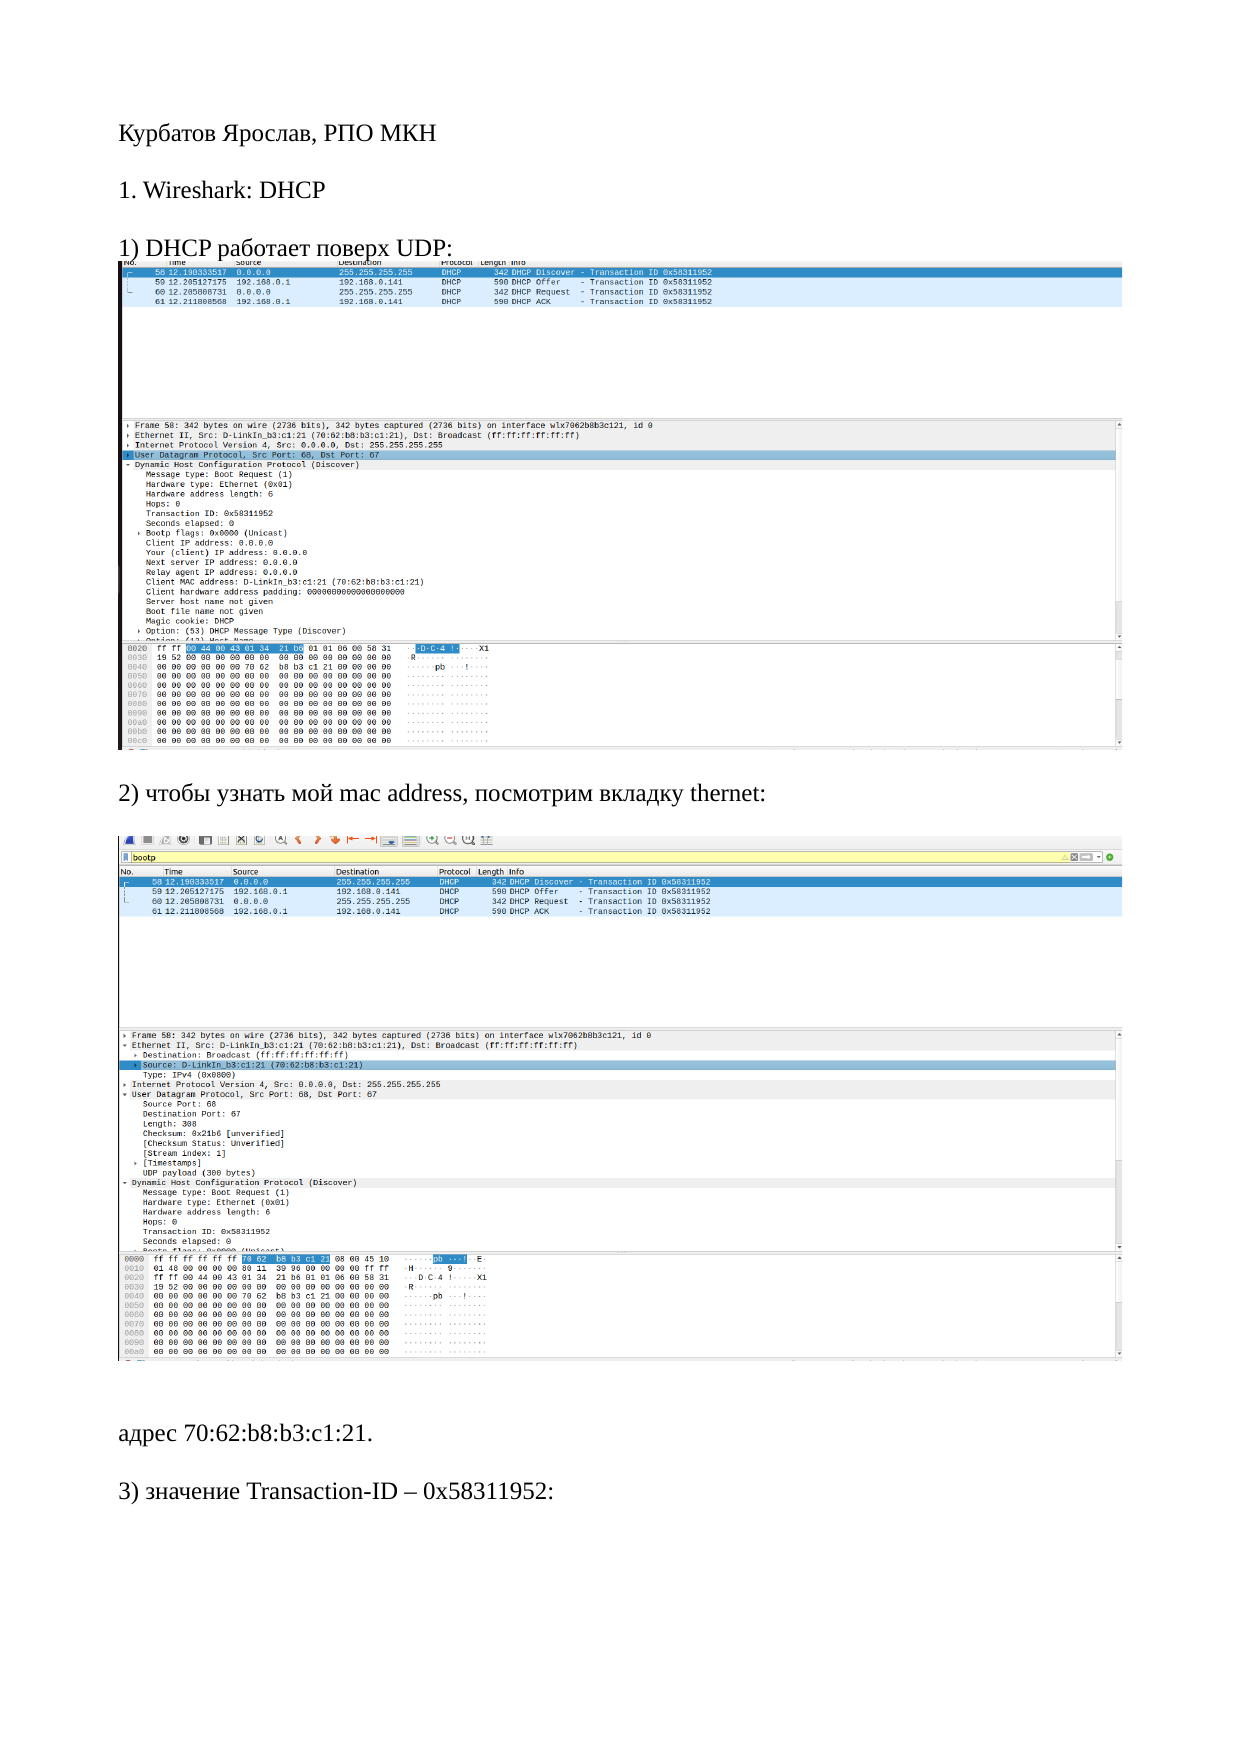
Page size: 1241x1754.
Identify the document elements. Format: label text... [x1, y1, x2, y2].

text адрес 70:62:b8:b3:c1:21. [118, 1418, 1122, 1447]
text Курбатов Ярослав, РПО МКН [118, 118, 1122, 147]
text 1) DHCP работает поверх UDP: [118, 233, 1122, 261]
text 3) значение Transaction-ID – 0x58311952: [118, 1476, 1122, 1504]
text 2) чтобы узнать мой mac address, посмотрим вкладку thernet: [118, 778, 1122, 807]
picture [118, 261, 1123, 750]
picture [118, 836, 1123, 1361]
text 1. Wireshark: DHCP [118, 176, 1122, 204]
